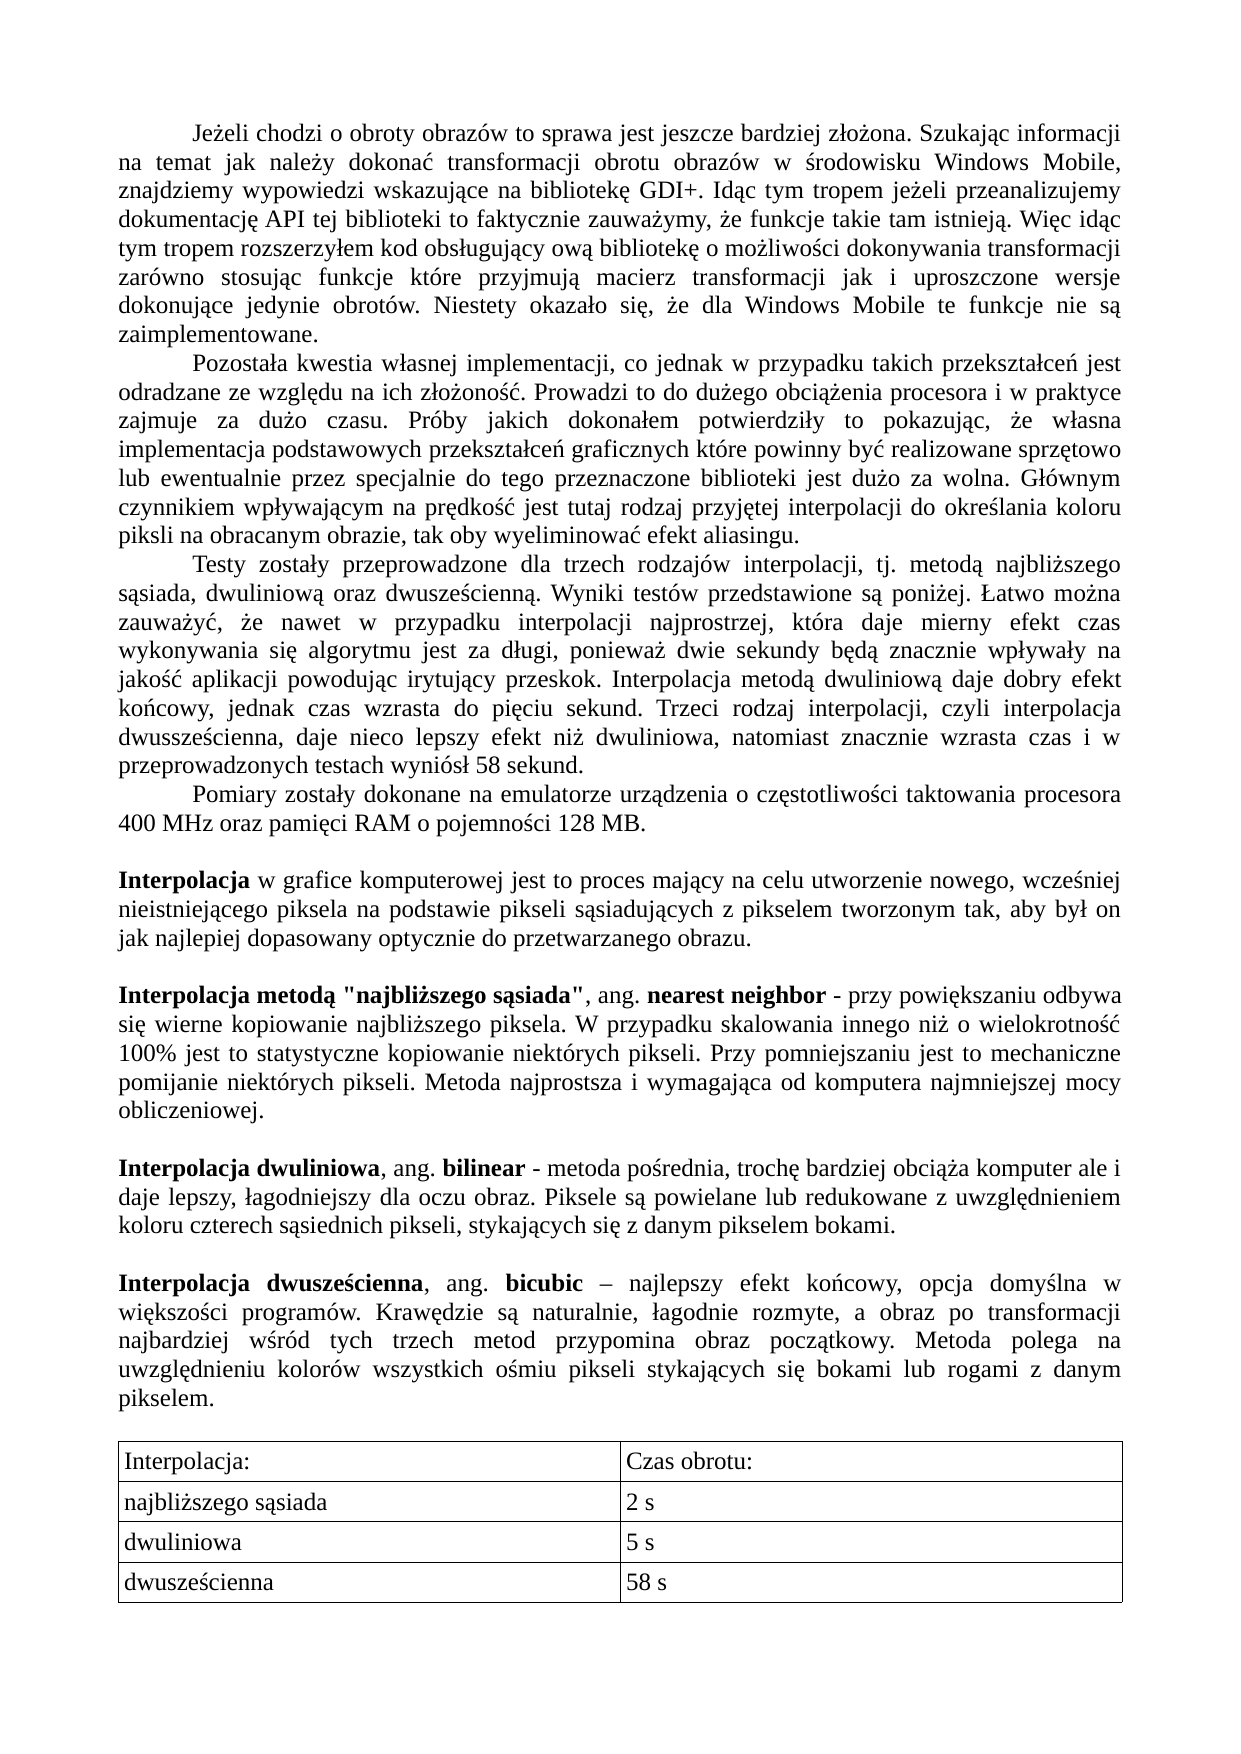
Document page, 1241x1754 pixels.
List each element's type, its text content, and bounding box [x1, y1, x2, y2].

text Pomiary zostały dokonane na emulatorze urządzenia o częstotliwości taktowania procesora 400 MHz oraz pamięci RAM o pojemności 128 MB. [118, 779, 1122, 837]
text Interpolacja w grafice komputerowej jest to proces mający na celu utworzenie nowego, wcześniej nieistniejącego piksela na podstawie pikseli sąsiadujących z pikselem tworzonym tak, aby był on jak najlepiej dopasowany optycznie do przetwarzanego obrazu. [118, 866, 1122, 952]
text Interpolacja dwuliniowa, ang. bilinear - metoda pośrednia, trochę bardziej obciąża komputer ale i daje lepszy, łagodniejszy dla oczu obraz. Piksele są powielane lub redukowane z uwzględnieniem koloru czterech sąsiednich pikseli, stykających się z danym pikselem bokami. [118, 1153, 1122, 1239]
table_header Interpolacja: [119, 1442, 620, 1481]
text Interpolacja metodą "najbliższego sąsiada", ang. nearest neighbor - przy powiększaniu odbywa się wierne kopiowanie najbliższego piksela. W przypadku skalowania innego niż o wielokrotność 100% jest to statystyczne kopiowanie niektórych pikseli. Przy pomniejszaniu jest to mechaniczne pomijanie niektórych pikseli. Metoda najprostsza i wymagająca od komputera najmniejszej mocy obliczeniowej. [118, 981, 1122, 1124]
text Pozostała kwestia własnej implementacji, co jednak w przypadku takich przekształceń jest odradzane ze względu na ich złożoność. Prowadzi to do dużego obciążenia procesora i w praktyce zajmuje za dużo czasu. Próby jakich dokonałem potwierdziły to pokazując, że własna implementacja podstawowych przekształceń graficznych które powinny być realizowane sprzętowo lub ewentualnie przez specjalnie do tego przeznaczone biblioteki jest dużo za wolna. Głównym czynnikiem wpływającym na prędkość jest tutaj rodzaj przyjętej interpolacji do określania koloru piksli na obracanym obrazie, tak oby wyeliminować efekt aliasingu. [118, 348, 1122, 549]
text Interpolacja dwusześcienna, ang. bicubic – najlepszy efekt końcowy, opcja domyślna w większości programów. Krawędzie są naturalnie, łagodnie rozmyte, a obraz po transformacji najbardziej wśród tych trzech metod przypomina obraz początkowy. Metoda polega na uwzględnieniu kolorów wszystkich ośmiu pikseli stykających się bokami lub rogami z danym pikselem. [118, 1268, 1122, 1412]
table_cell dwusześcienna [119, 1563, 620, 1602]
table_header Czas obrotu: [621, 1442, 1122, 1481]
table_cell najbliższego sąsiada [119, 1482, 620, 1521]
text Jeżeli chodzi o obroty obrazów to sprawa jest jeszcze bardziej złożona. Szukając informacji na temat jak należy dokonać transformacji obrotu obrazów w środowisku Windows Mobile, znajdziemy wypowiedzi wskazujące na bibliotekę GDI+. Idąc tym tropem jeżeli przeanalizujemy dokumentację API tej biblioteki to faktycznie zauważymy, że funkcje takie tam istnieją. Więc idąc tym tropem rozszerzyłem kod obsługujący ową bibliotekę o możliwości dokonywania transformacji zarówno stosując funkcje które przyjmują macierz transformacji jak i uproszczone wersje dokonujące jedynie obrotów. Niestety okazało się, że dla Windows Mobile te funkcje nie są zaimplementowane. [118, 118, 1122, 348]
table_cell 58 s [621, 1563, 1122, 1602]
text Testy zostały przeprowadzone dla trzech rodzajów interpolacji, tj. metodą najbliższego sąsiada, dwuliniową oraz dwusześcienną. Wyniki testów przedstawione są poniżej. Łatwo można zauważyć, że nawet w przypadku interpolacji najprostrzej, która daje mierny efekt czas wykonywania się algorytmu jest za długi, ponieważ dwie sekundy będą znacznie wpływały na jakość aplikacji powodując irytujący przeskok. Interpolacja metodą dwuliniową daje dobry efekt końcowy, jednak czas wzrasta do pięciu sekund. Trzeci rodzaj interpolacji, czyli interpolacja dwussześcienna, daje nieco lepszy efekt niż dwuliniowa, natomiast znacznie wzrasta czas i w przeprowadzonych testach wyniósł 58 sekund. [118, 549, 1122, 779]
table_cell 2 s [621, 1482, 1122, 1521]
table_cell 5 s [621, 1522, 1122, 1562]
table_cell dwuliniowa [119, 1522, 620, 1562]
